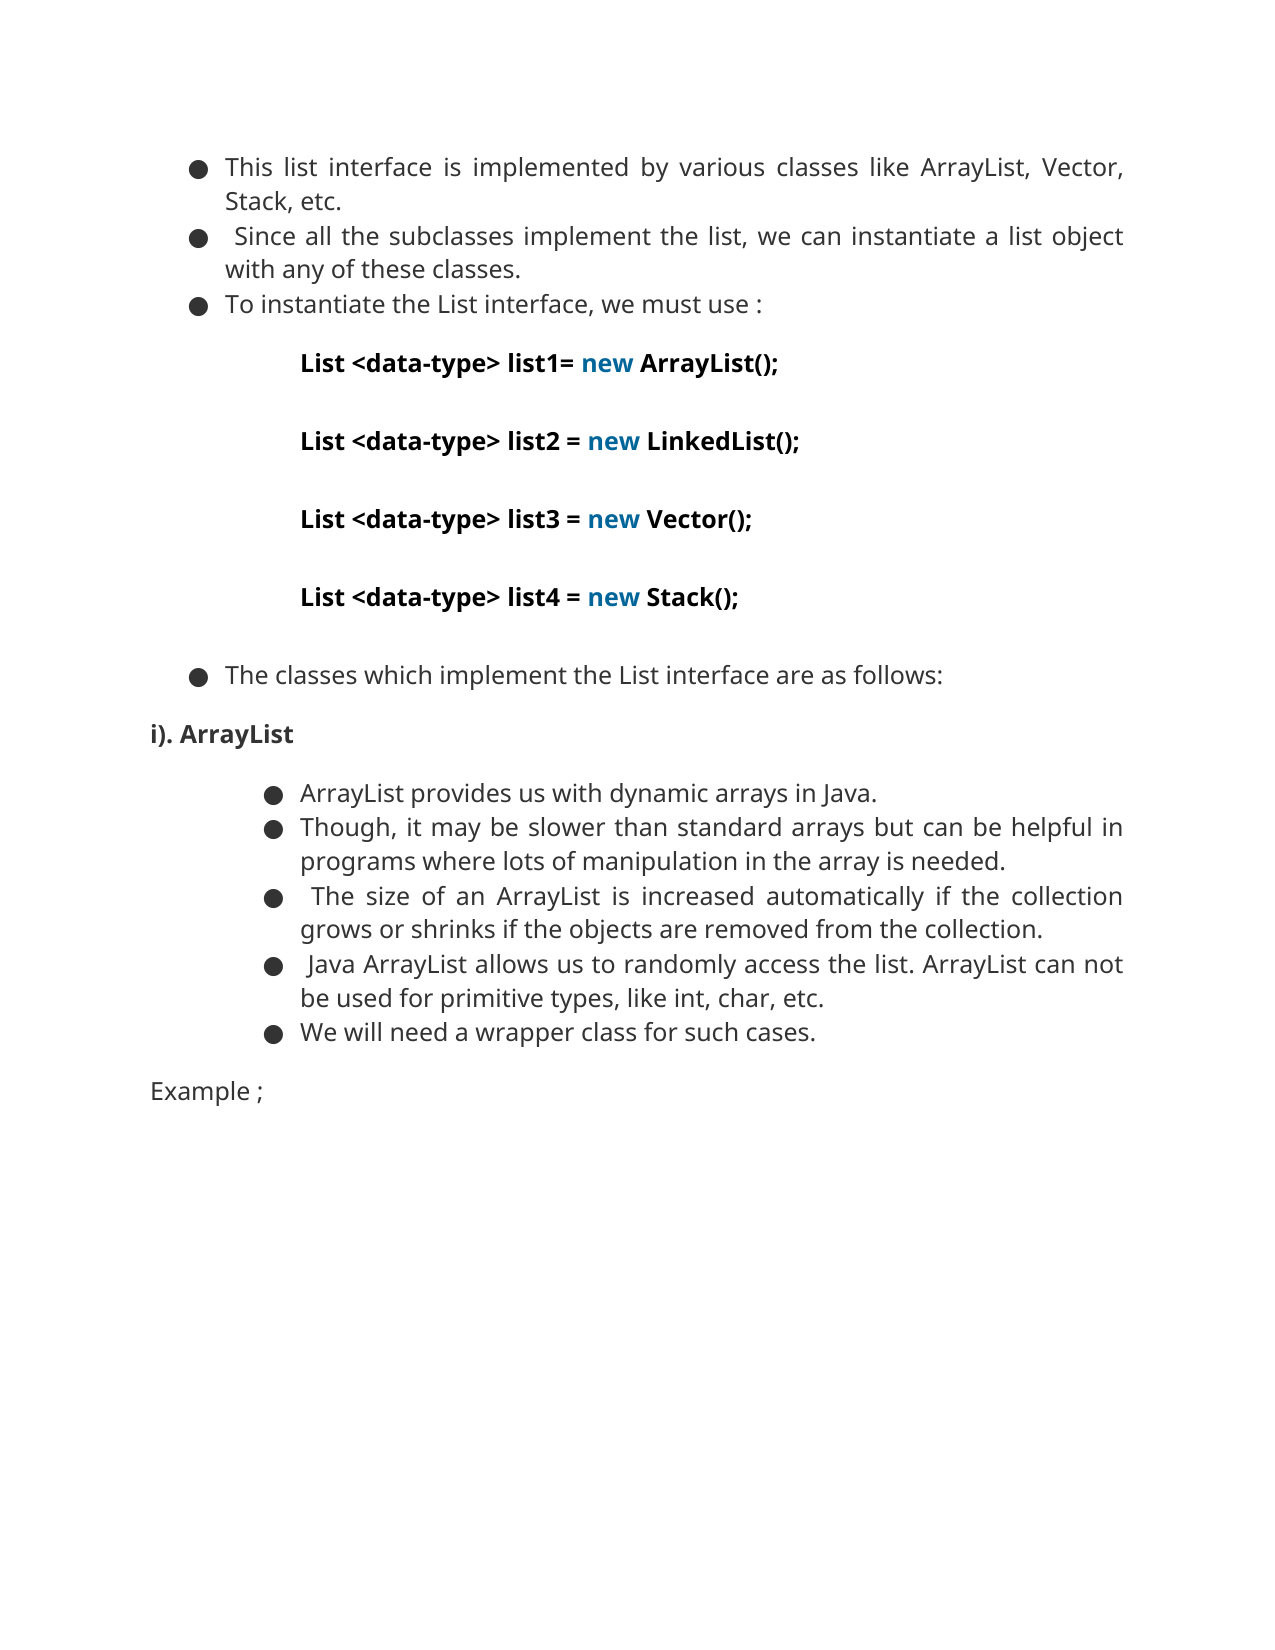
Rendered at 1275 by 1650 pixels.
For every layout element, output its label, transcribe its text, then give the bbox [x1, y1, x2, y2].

text i). ArrayList [150, 717, 1125, 751]
list The size of an ArrayList is increased automatically if the collection grows or shrinks if the objects are removed from the collection. [262, 878, 1125, 946]
text List <data-type> list1= new ArrayList(); [300, 345, 1129, 379]
text List <data-type> list3 = new Vector(); [300, 502, 1129, 536]
list We will need a wrapper class for such cases. [262, 1014, 1125, 1048]
list Java ArrayList allows us to randomly access the list. ArrayList can not be used for primitive types, like int, char, etc. [262, 946, 1125, 1014]
list This list interface is implemented by various classes like ArrayList, Vector, Stack, etc. [187, 150, 1125, 218]
list ArrayList provides us with dynamic arrays in Java. [262, 776, 1125, 810]
list Though, it may be slower than standard arrays but can be helpful in programs where lots of manipulation in the array is needed. [262, 810, 1125, 878]
text List <data-type> list4 = new Stack(); [300, 580, 1129, 614]
list To instantiate the List interface, we must use : [187, 286, 1125, 320]
list The classes which implement the List interface are as follows: [187, 658, 1125, 692]
text Example ; [150, 1073, 1125, 1107]
text List <data-type> list2 = new LinkedList(); [300, 423, 1129, 457]
list Since all the subclasses implement the list, we can instantiate a list object with any of these classes. [187, 218, 1125, 286]
